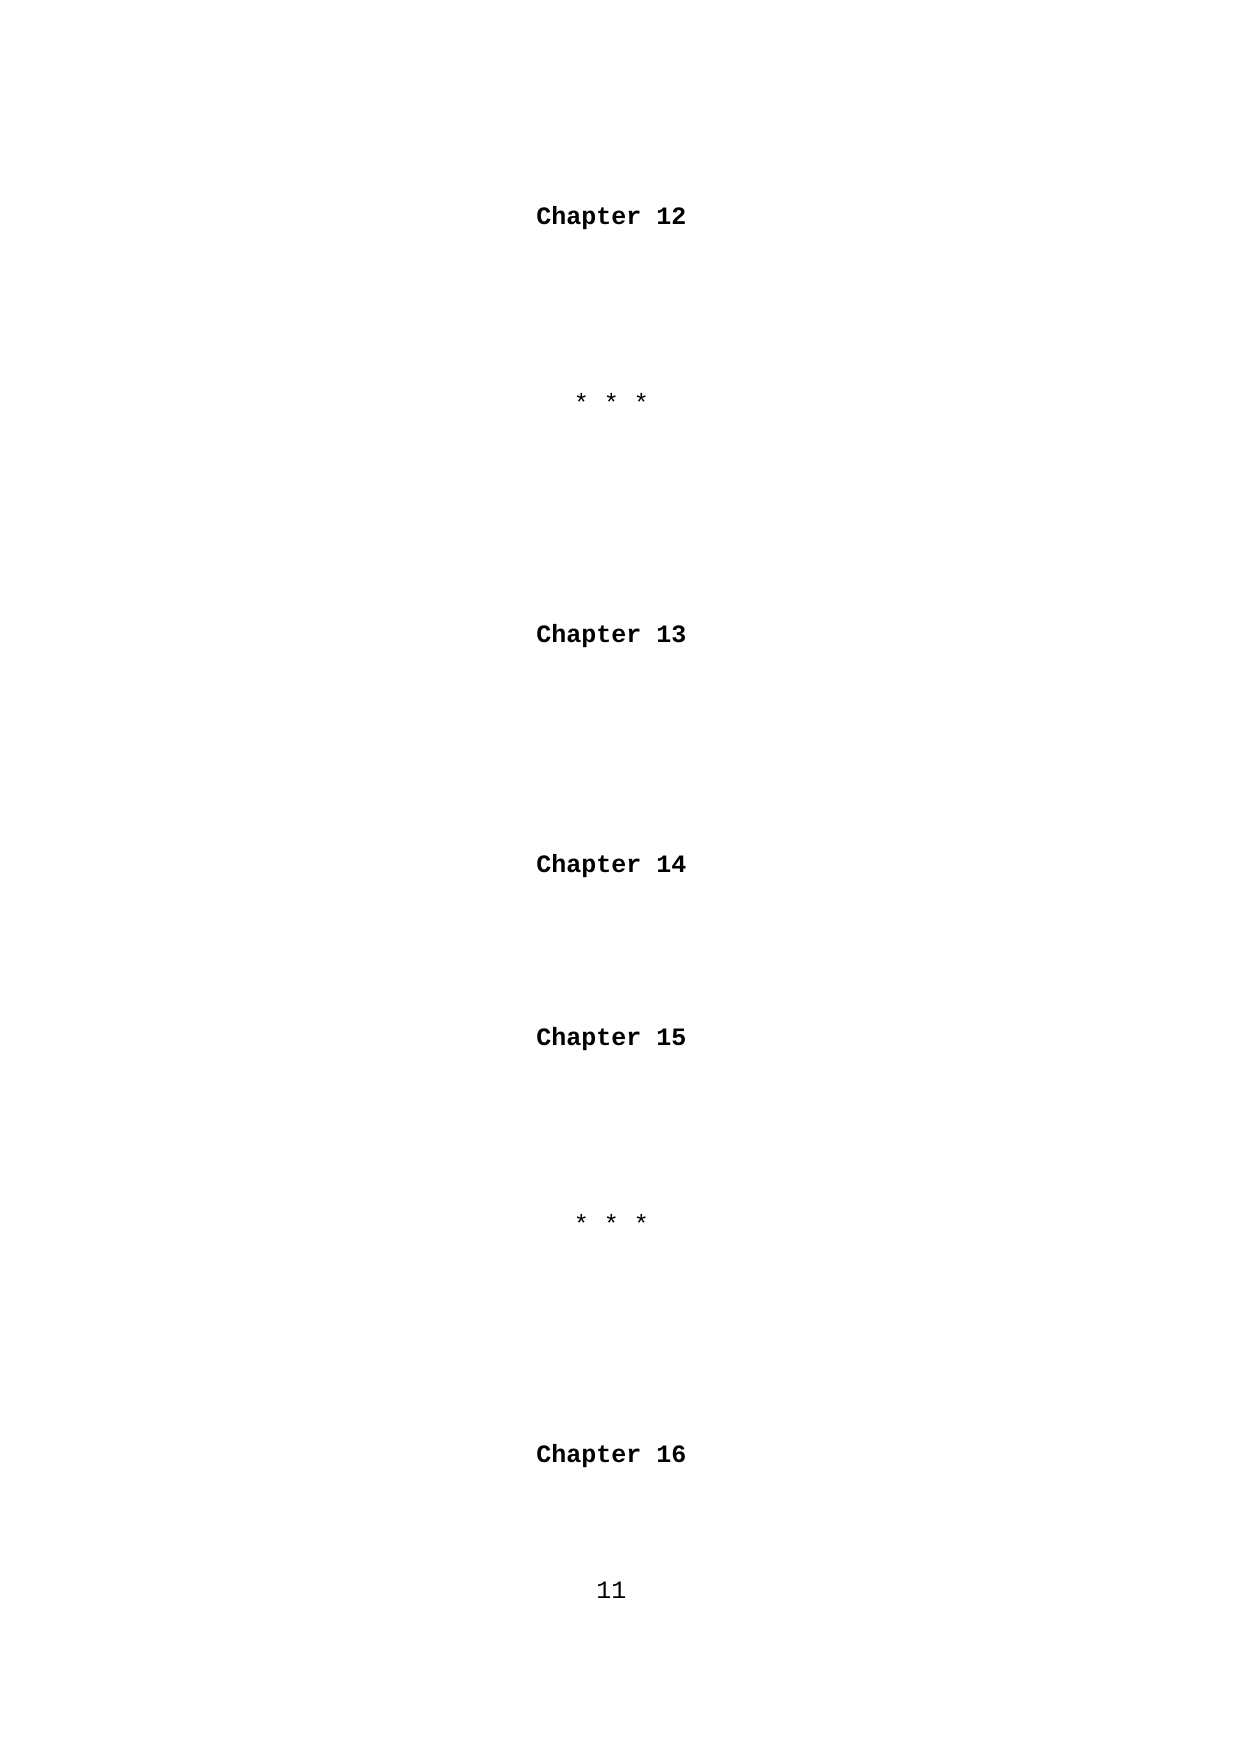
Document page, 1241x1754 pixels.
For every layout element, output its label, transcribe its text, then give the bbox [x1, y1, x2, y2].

subtitle Chapter 12 [159, 189, 1063, 232]
subtitle Chapter 15 [159, 1009, 1063, 1052]
subtitle Chapter 13 [159, 606, 1063, 649]
subtitle * * * [159, 1196, 1063, 1239]
subtitle Chapter 16 [159, 1427, 1063, 1470]
subtitle * * * [159, 376, 1063, 419]
subtitle Chapter 14 [159, 837, 1063, 880]
